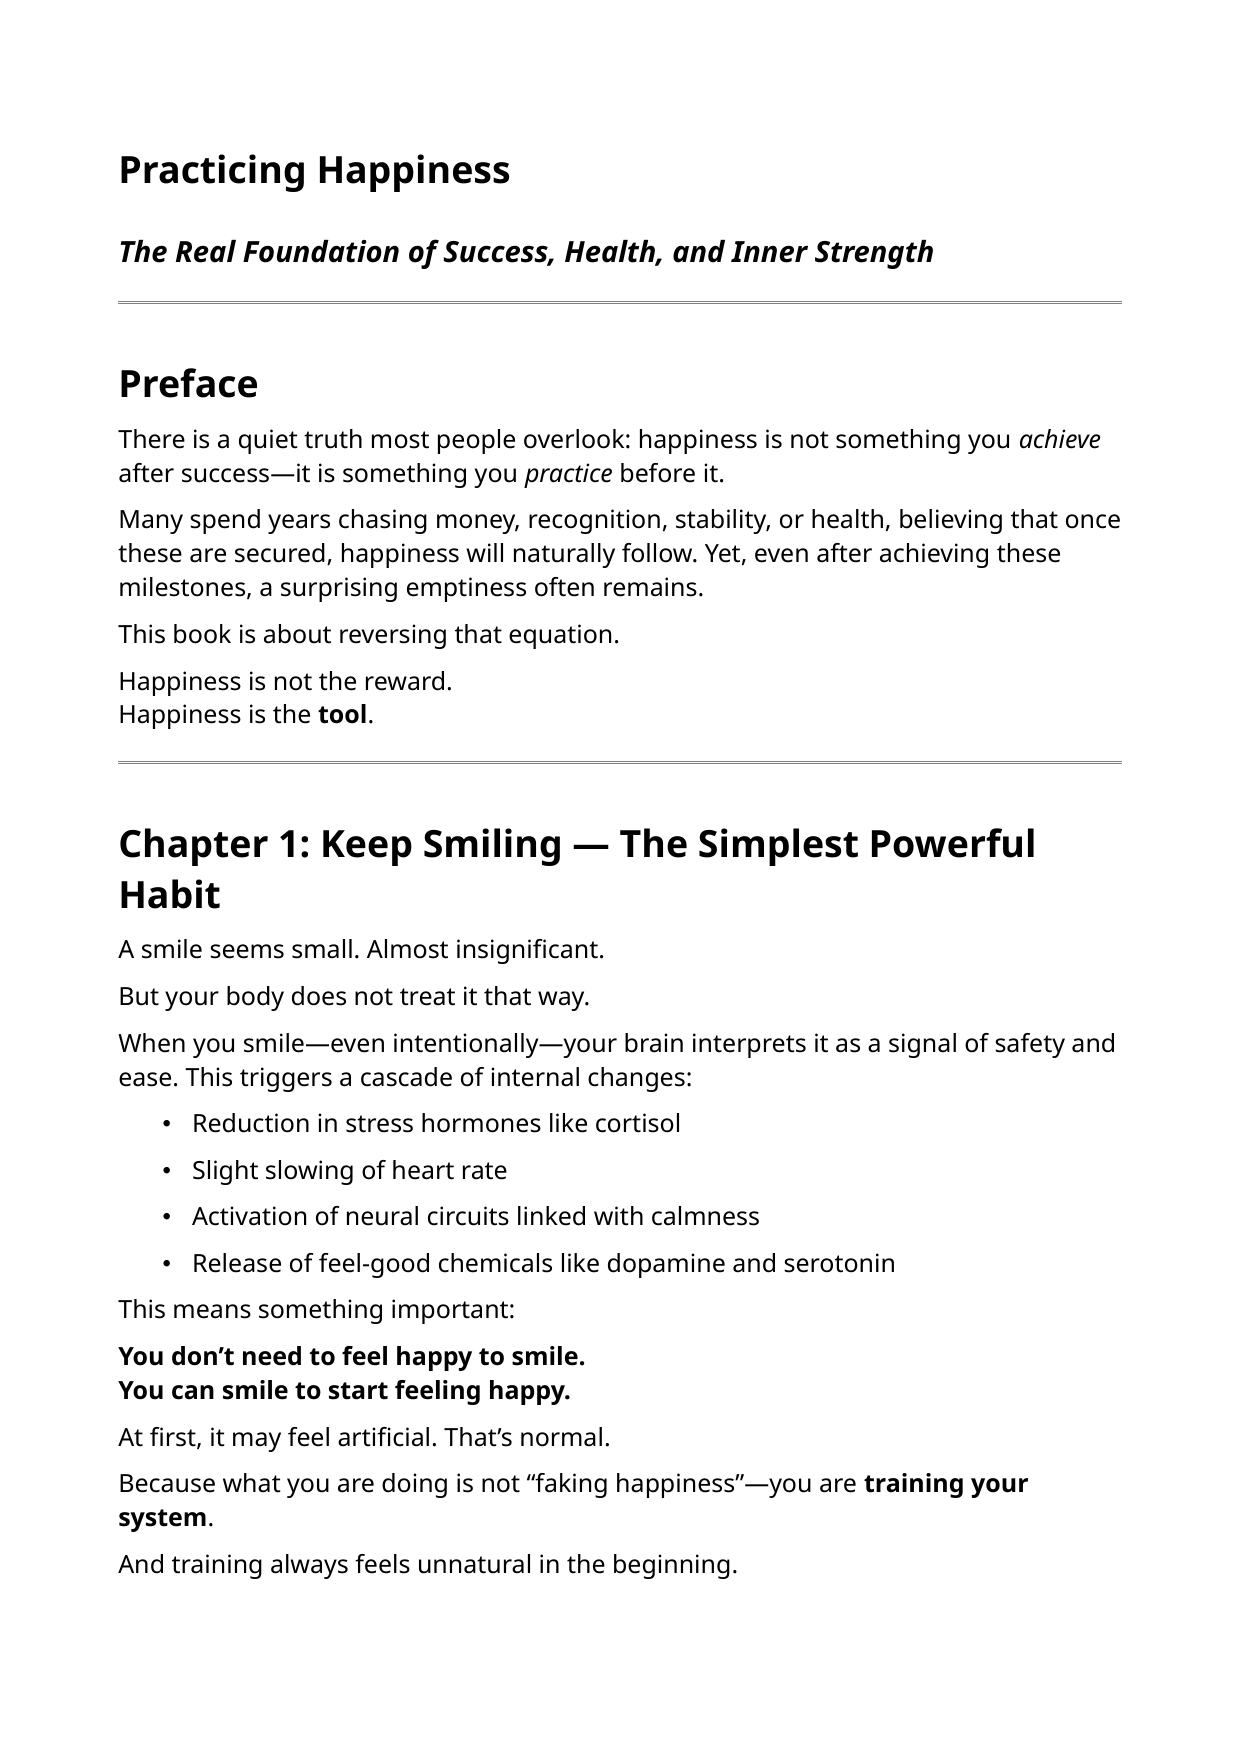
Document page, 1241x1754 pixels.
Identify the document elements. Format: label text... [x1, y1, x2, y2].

list Activation of neural circuits linked with calmness [162, 1199, 1122, 1233]
subtitle Practicing Happiness [118, 143, 1122, 194]
text Because what you are doing is not “faking happiness”—you are training your system. [118, 1466, 1122, 1534]
text Happiness is not the reward. Happiness is the tool. [118, 663, 1122, 731]
text You don’t need to feel happy to smile. You can smile to start feeling happy. [118, 1339, 1122, 1407]
text There is a quiet truth most people overlook: happiness is not something you achieve after success—it is something you practice before it. [118, 421, 1122, 489]
text At first, it may feel artificial. That’s normal. [118, 1419, 1122, 1453]
text A smile seems small. Almost insignificant. [118, 932, 1122, 966]
text Many spend years chasing money, recognition, stability, or health, believing that once these are secured, happiness will naturally follow. Yet, even after achieving these milestones, a surprising emptiness often remains. [118, 502, 1122, 604]
text This book is about reversing that equation. [118, 617, 1122, 651]
text And training always feels unnatural in the beginning. [118, 1547, 1122, 1615]
list Reduction in stress hormones like cortisol [162, 1106, 1122, 1140]
list Slight slowing of heart rate [162, 1152, 1122, 1187]
text This means something important: [118, 1292, 1122, 1326]
text When you smile—even intentionally—your brain interprets it as a signal of safety and ease. This triggers a cascade of internal changes: [118, 1025, 1122, 1093]
list Release of feel-good chemicals like dopamine and serotonin [162, 1246, 1122, 1280]
subtitle Chapter 1: Keep Smiling — The Simplest Powerful Habit [118, 818, 1122, 920]
text But your body does not treat it that way. [118, 979, 1122, 1013]
subtitle Preface [118, 358, 1122, 409]
subtitle The Real Foundation of Success, Health, and Inner Strength [118, 232, 1122, 271]
